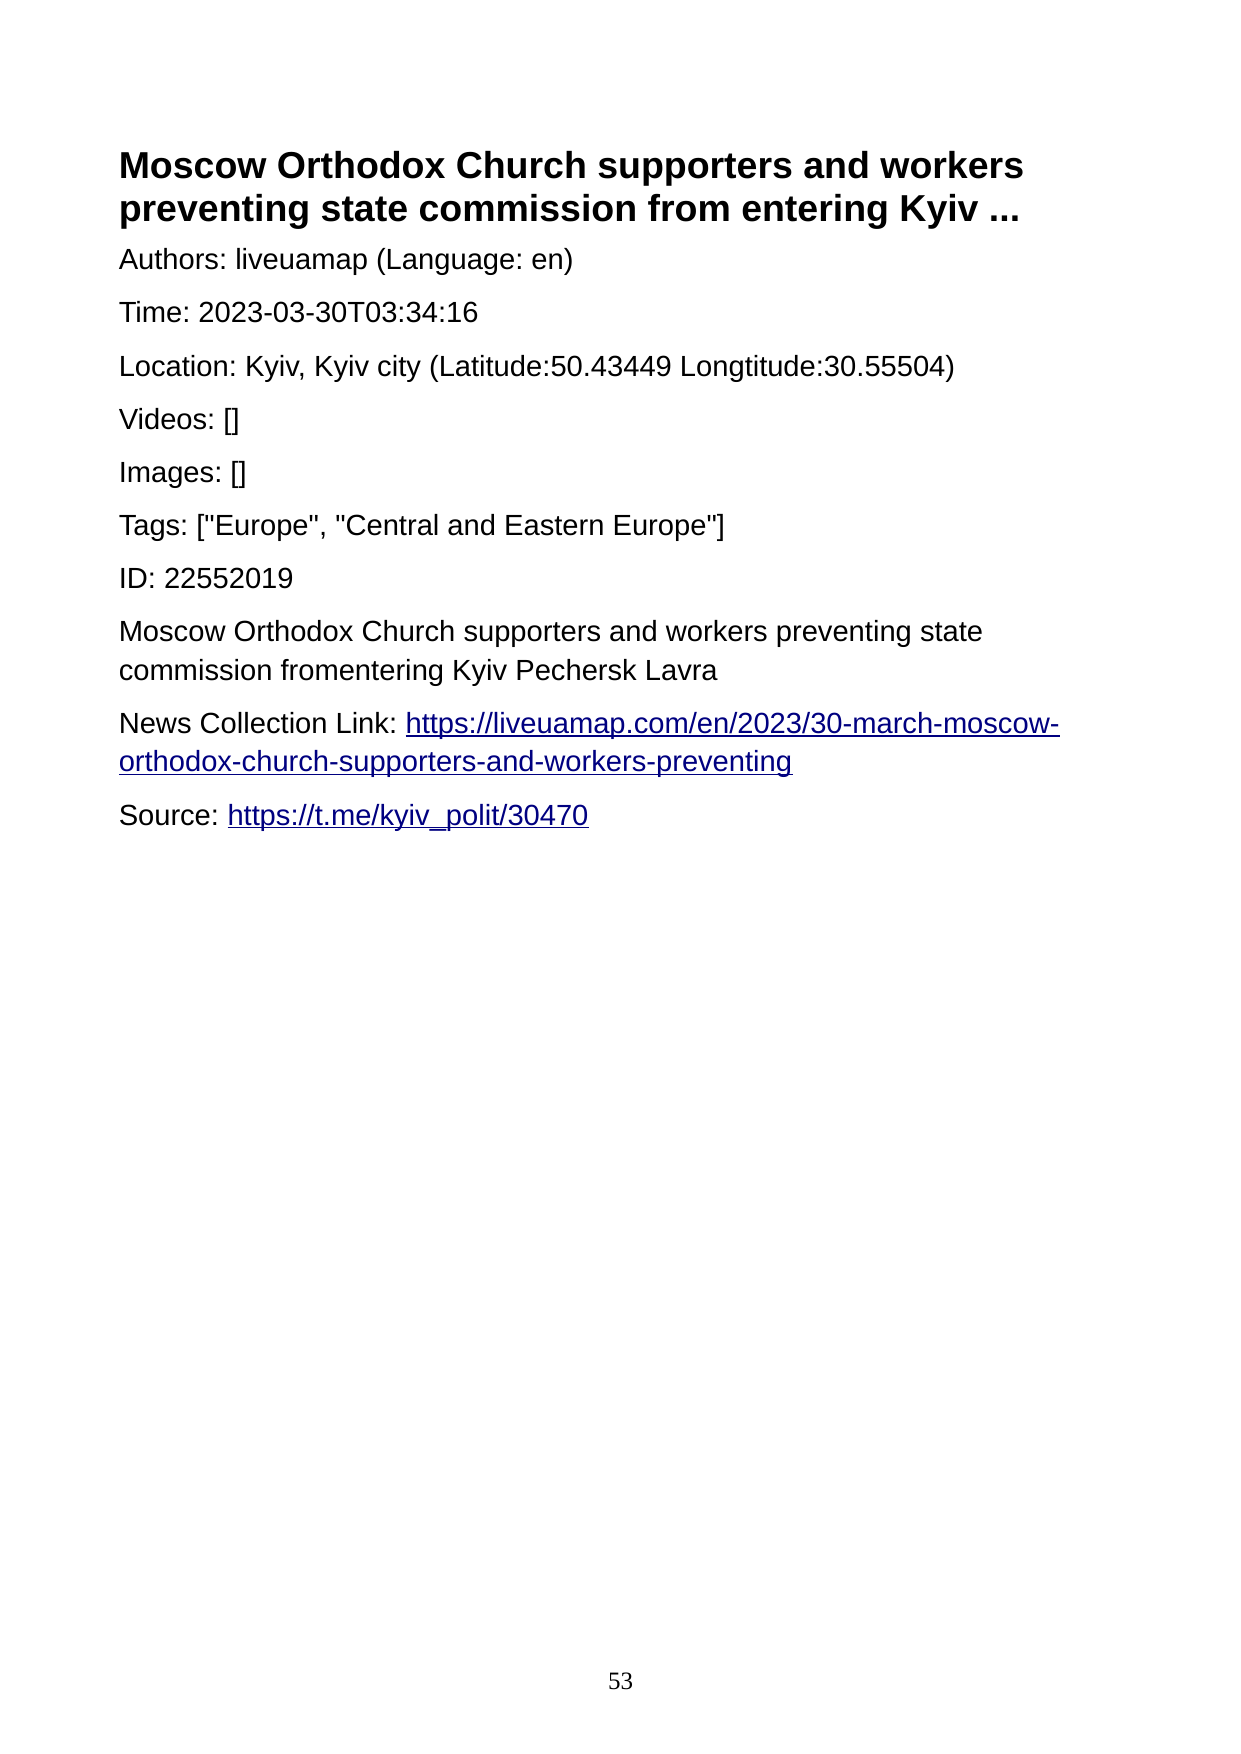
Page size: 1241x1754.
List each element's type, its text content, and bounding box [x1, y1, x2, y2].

text Videos: [] [118, 402, 1122, 435]
text Authors: liveuamap (Language: en) [118, 242, 1122, 276]
text Tags: ["Europe", "Central and Eastern Europe"] [118, 508, 1122, 541]
text Moscow Orthodox Church supporters and workers preventing state commission fromentering Kyiv Pechersk Lavra [118, 614, 1122, 686]
text News Collection Link: https://liveuamap.com/en/2023/30-march-moscow-orthodox-church-supporters-and-workers-preventing [118, 706, 1122, 778]
text Images: [] [118, 455, 1122, 488]
text Location: Kyiv, Kyiv city (Latitude:50.43449 Longtitude:30.55504) [118, 348, 1122, 382]
text Source: https://t.me/kyiv_polit/30470 [118, 797, 1122, 831]
text Time: 2023-03-30T03:34:16 [118, 295, 1122, 329]
subtitle Moscow Orthodox Church supporters and workers preventing state commission from entering Kyiv ... [118, 143, 1122, 230]
text ID: 22552019 [118, 561, 1122, 594]
